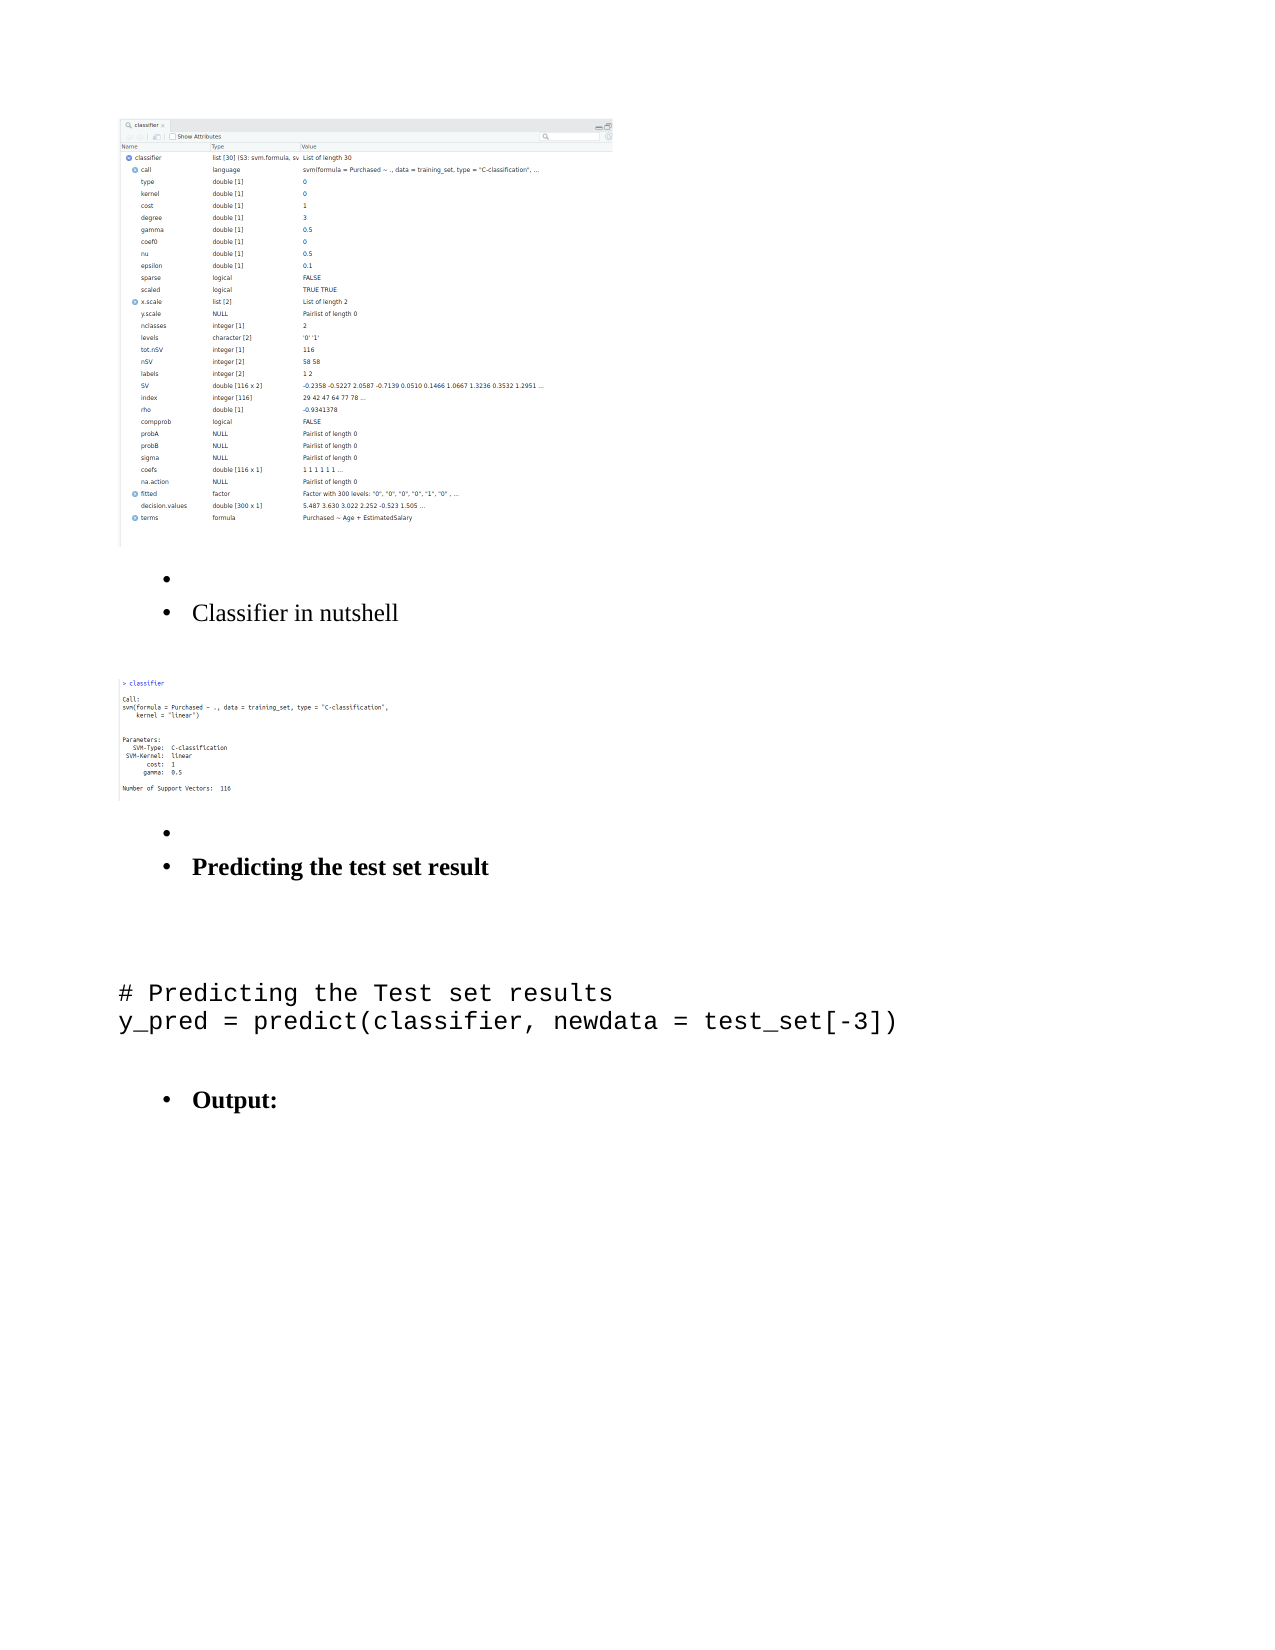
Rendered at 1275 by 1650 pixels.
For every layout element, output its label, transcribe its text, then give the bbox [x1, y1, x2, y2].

list Classifier in nutshell [162, 598, 1157, 660]
table_header # Predicting the Test set results y_pred = predict(classifier, newdata = test_set[-3]) [118, 981, 915, 1037]
picture [118, 679, 608, 801]
list Predicting the test set result [162, 852, 1157, 914]
picture [118, 118, 613, 547]
list Output: [162, 1085, 1157, 1147]
